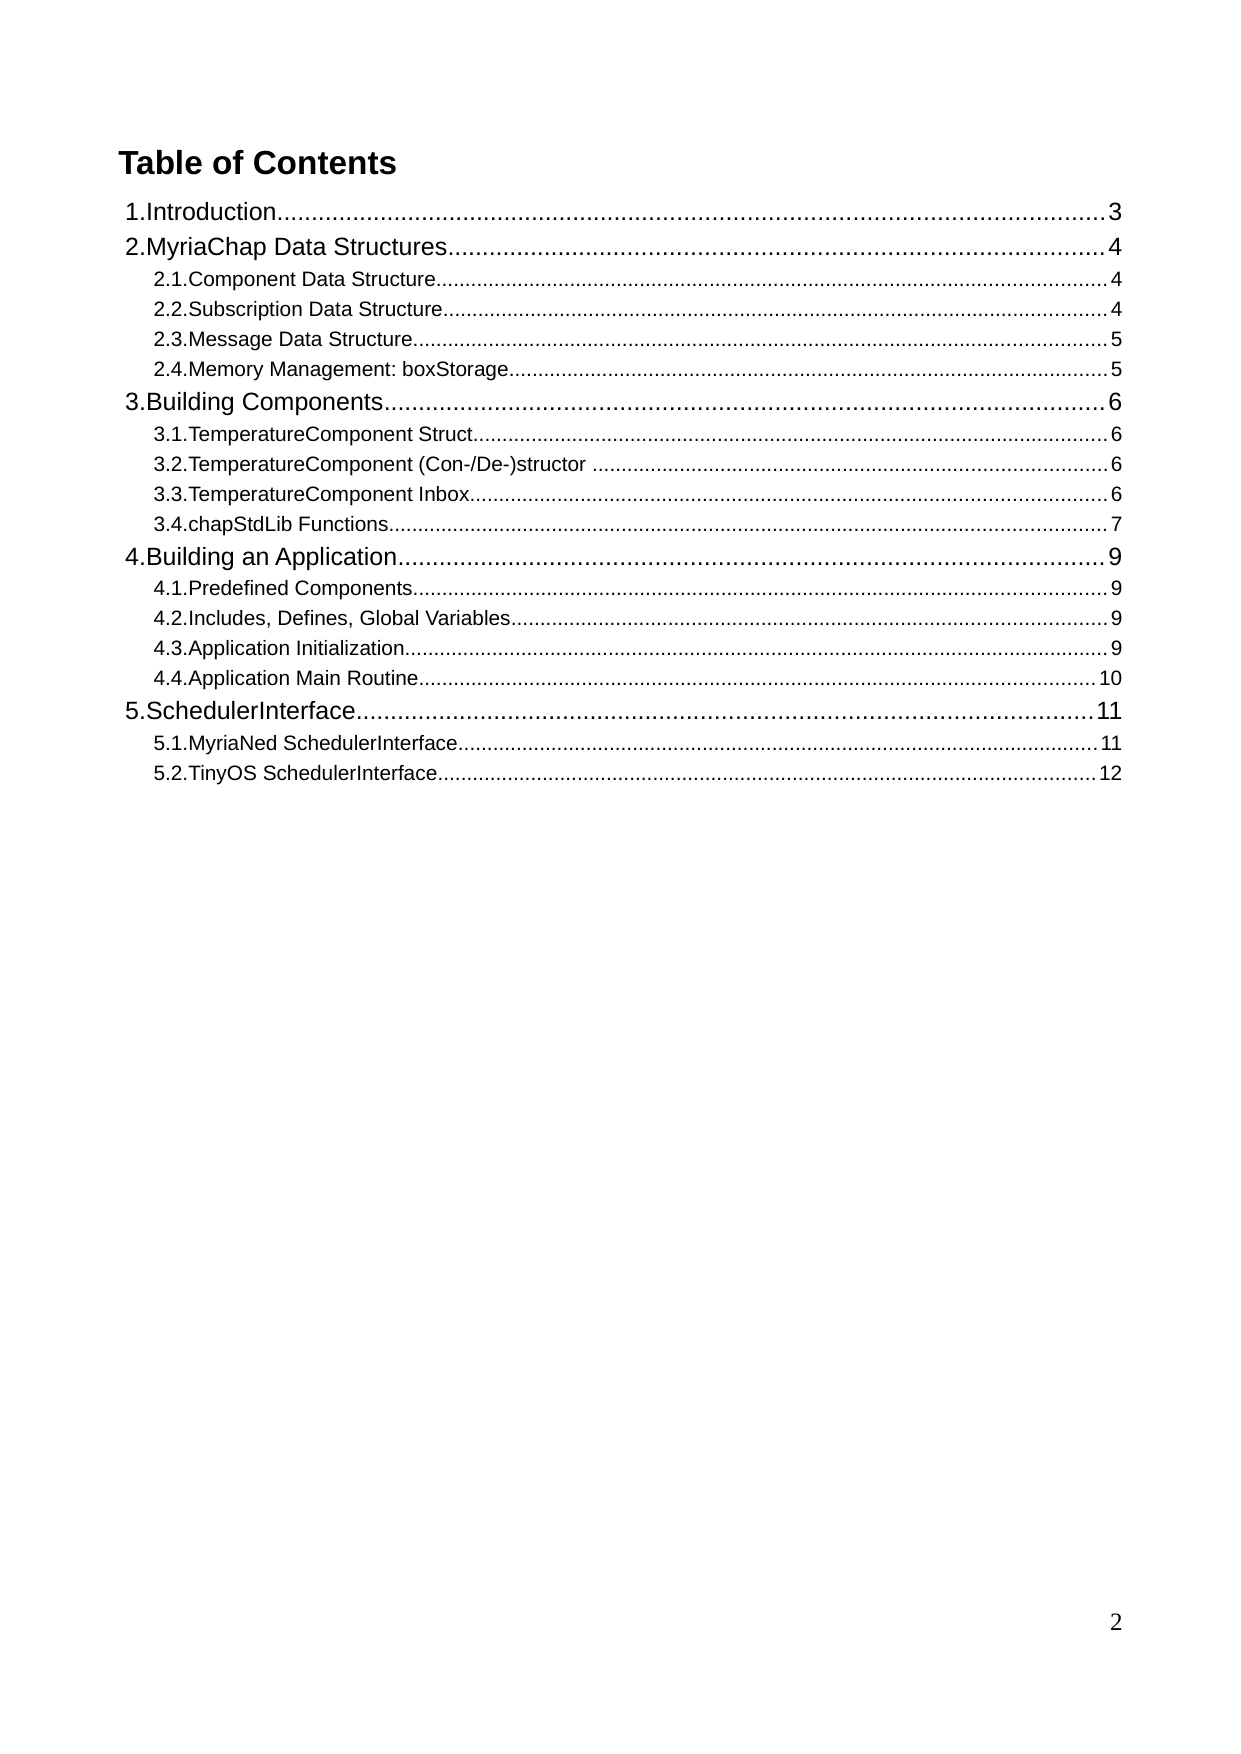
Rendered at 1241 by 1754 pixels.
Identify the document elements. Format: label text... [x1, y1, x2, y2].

text 4.2.Includes, Defines, Global Variables 9 [148, 606, 1122, 630]
text 3.3.TemperatureComponent Inbox 6 [148, 481, 1122, 505]
text 5.SchedulerInterface 11 [118, 696, 1122, 725]
text 5.1.MyriaNed SchedulerInterface 11 [148, 731, 1122, 755]
text 5.2.TinyOS SchedulerInterface 12 [148, 761, 1122, 785]
text 3.Building Components 6 [118, 387, 1122, 415]
text 1.Introduction 3 [118, 197, 1122, 226]
text 3.4.chapStdLib Functions 7 [148, 511, 1122, 535]
text 4.3.Application Initialization 9 [148, 636, 1122, 660]
text 4.1.Predefined Components 9 [148, 576, 1122, 600]
subtitle Table of Contents [118, 143, 1122, 182]
text 2.2.Subscription Data Structure 4 [148, 297, 1122, 321]
text 2.3.Message Data Structure 5 [148, 327, 1122, 351]
text 4.4.Application Main Routine 10 [148, 666, 1122, 690]
text 2.1.Component Data Structure 4 [148, 267, 1122, 291]
text 3.1.TemperatureComponent Struct 6 [148, 421, 1122, 445]
text 3.2.TemperatureComponent (Con-/De-)structor 6 [148, 451, 1122, 475]
text 2.MyriaChap Data Structures 4 [118, 232, 1122, 261]
text 4.Building an Application 9 [118, 541, 1122, 570]
text 2.4.Memory Management: boxStorage 5 [148, 357, 1122, 381]
